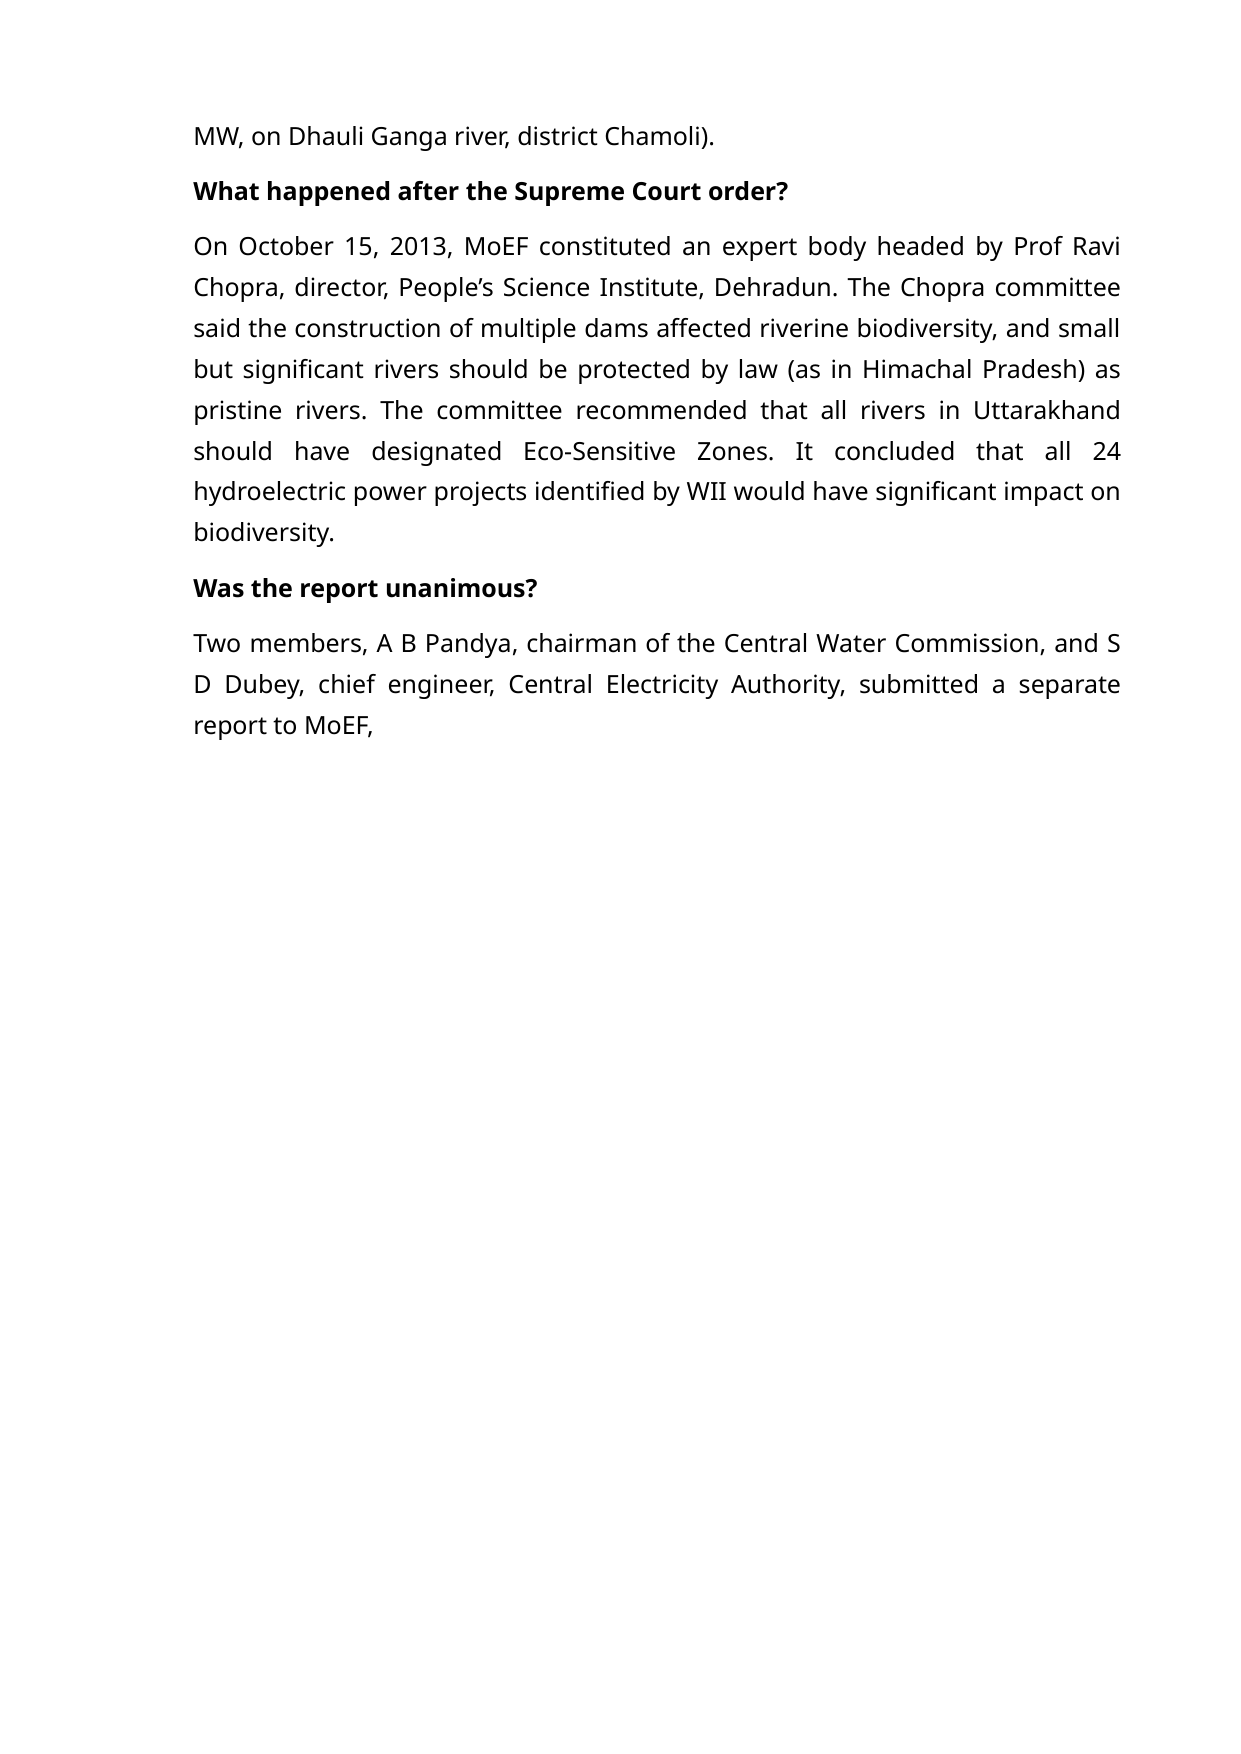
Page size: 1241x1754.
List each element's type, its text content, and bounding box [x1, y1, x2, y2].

list MW, on Dhauli Ganga river, district Chamoli). [156, 118, 1122, 152]
list On October 15, 2013, MoEF constituted an expert body headed by Prof Ravi Chopra, director, People’s Science Institute, Dehradun. The Chopra committee said the construction of multiple dams affected riverine biodiversity, and small but significant rivers should be protected by law (as in Himachal Pradesh) as pristine rivers. The committee recommended that all rivers in Uttarakhand should have designated Eco-Sensitive Zones. It concluded that all 24 hydroelectric power projects identified by WII would have significant impact on biodiversity. [156, 229, 1122, 549]
list Was the report unanimous? [156, 570, 1122, 604]
list What happened after the Supreme Court order? [156, 173, 1122, 208]
list Two members, A B Pandya, chairman of the Central Water Commission, and S D Dubey, chief engineer, Central Electricity Authority, submitted a separate report to MoEF, [156, 626, 1122, 741]
